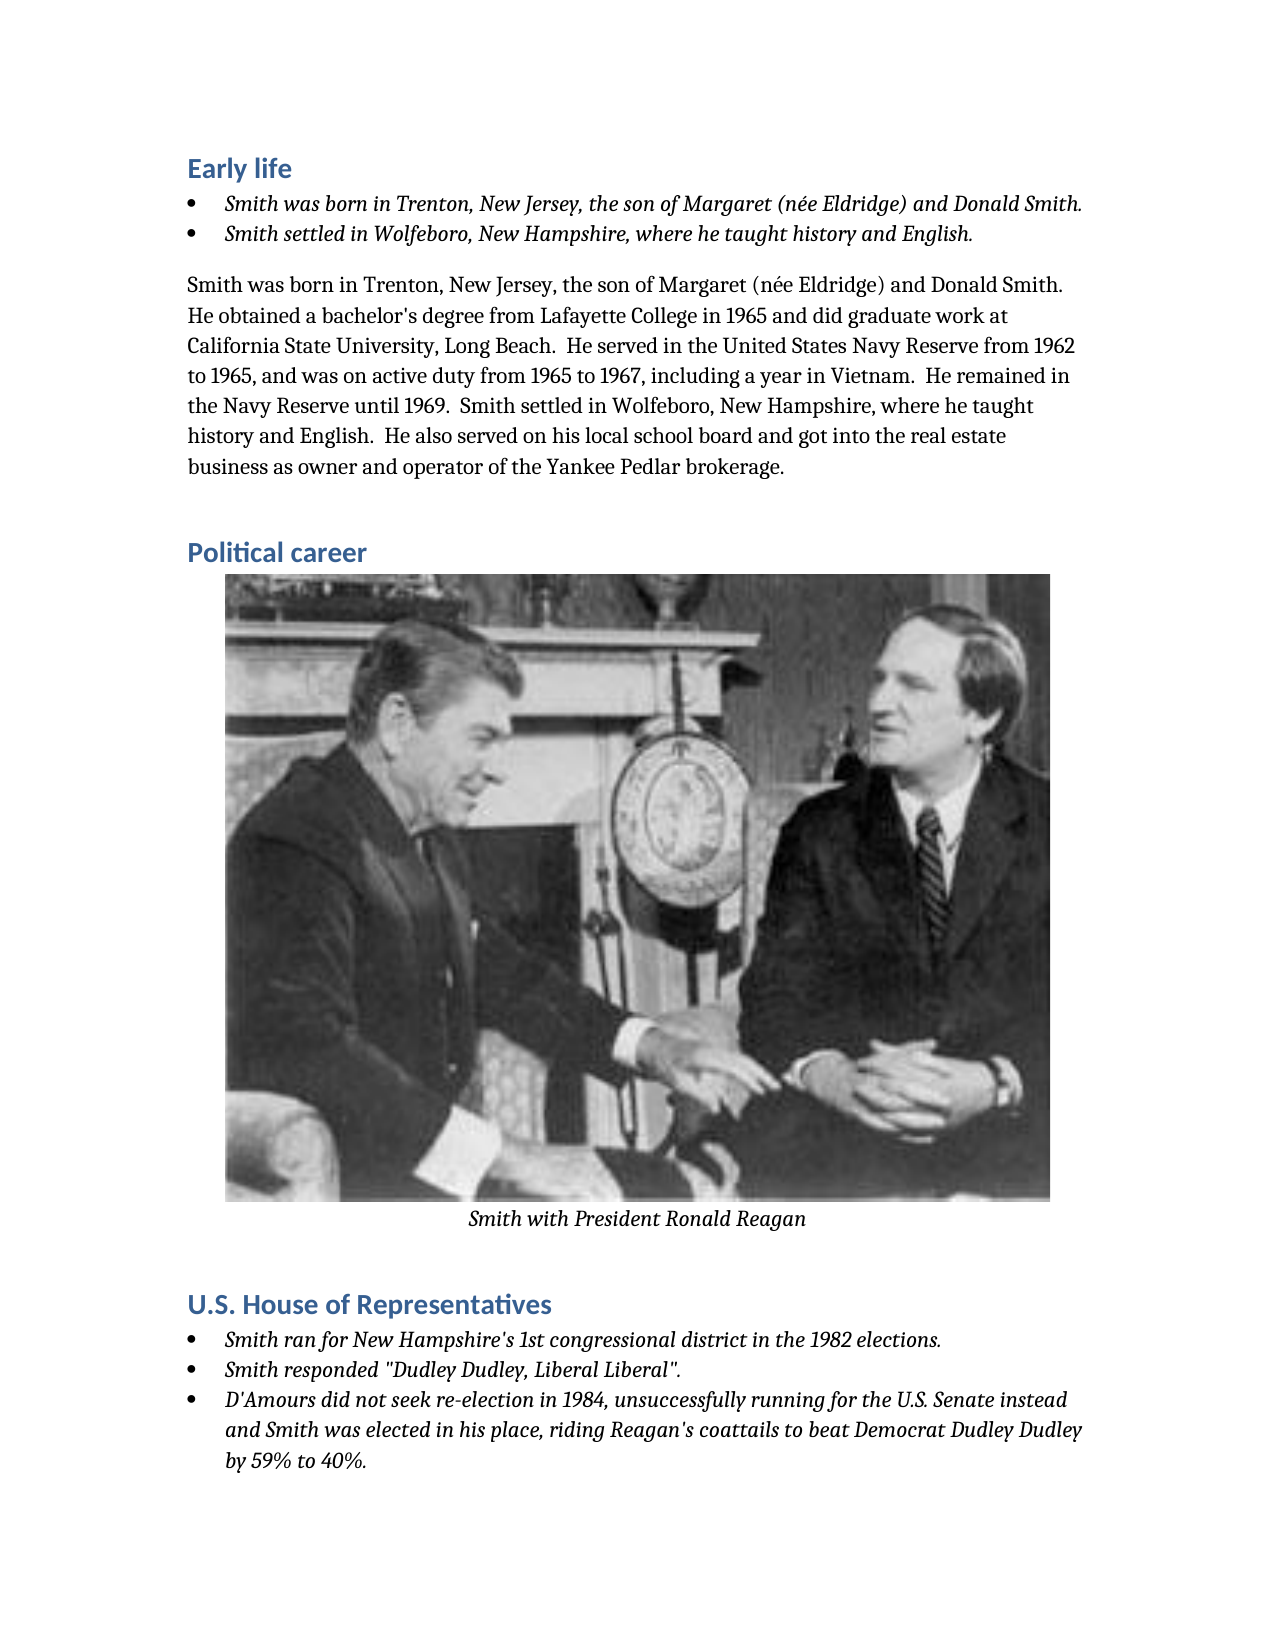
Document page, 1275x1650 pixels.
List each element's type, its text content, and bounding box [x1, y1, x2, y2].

subtitle Early life [187, 150, 1087, 186]
list D'Amours did not seek re-election in 1984, unsuccessfully running for the U.S. Senate instead and Smith was elected in his place, riding Reagan's coattails to beat Democrat Dudley Dudley by 59% to 40%. [187, 1387, 1087, 1474]
subtitle U.S. House of Representatives [187, 1286, 1087, 1321]
text Smith was born in Trenton, New Jersey, the son of Margaret (née Eldridge) and Donald Smith. He obtained a bachelor's degree from Lafayette College in 1965 and did graduate work at California State University, Long Beach. He served in the United States Navy Reserve from 1962 to 1965, and was on active duty from 1965 to 1967, including a year in Vietnam. He remained in the Navy Reserve until 1969. Smith settled in Wolfeboro, New Hampshire, where he taught history and English. He also served on his local school board and got into the real estate business as owner and operator of the Yankee Pedlar brokerage. [187, 272, 1087, 480]
subtitle Political career [187, 534, 1087, 569]
list Smith settled in Wolfeboro, New Hampshire, where he taught history and English. [187, 221, 1087, 247]
list Smith was born in Trenton, New Jersey, the son of Margaret (née Eldridge) and Donald Smith. [187, 191, 1087, 217]
list Smith ran for New Hampshire's 1st congressional district in the 1982 elections. [187, 1327, 1087, 1353]
picture [225, 574, 1050, 1202]
text Smith with President Ronald Reagan [187, 574, 1087, 1232]
list Smith responded "Dudley Dudley, Liberal Liberal". [187, 1357, 1087, 1383]
